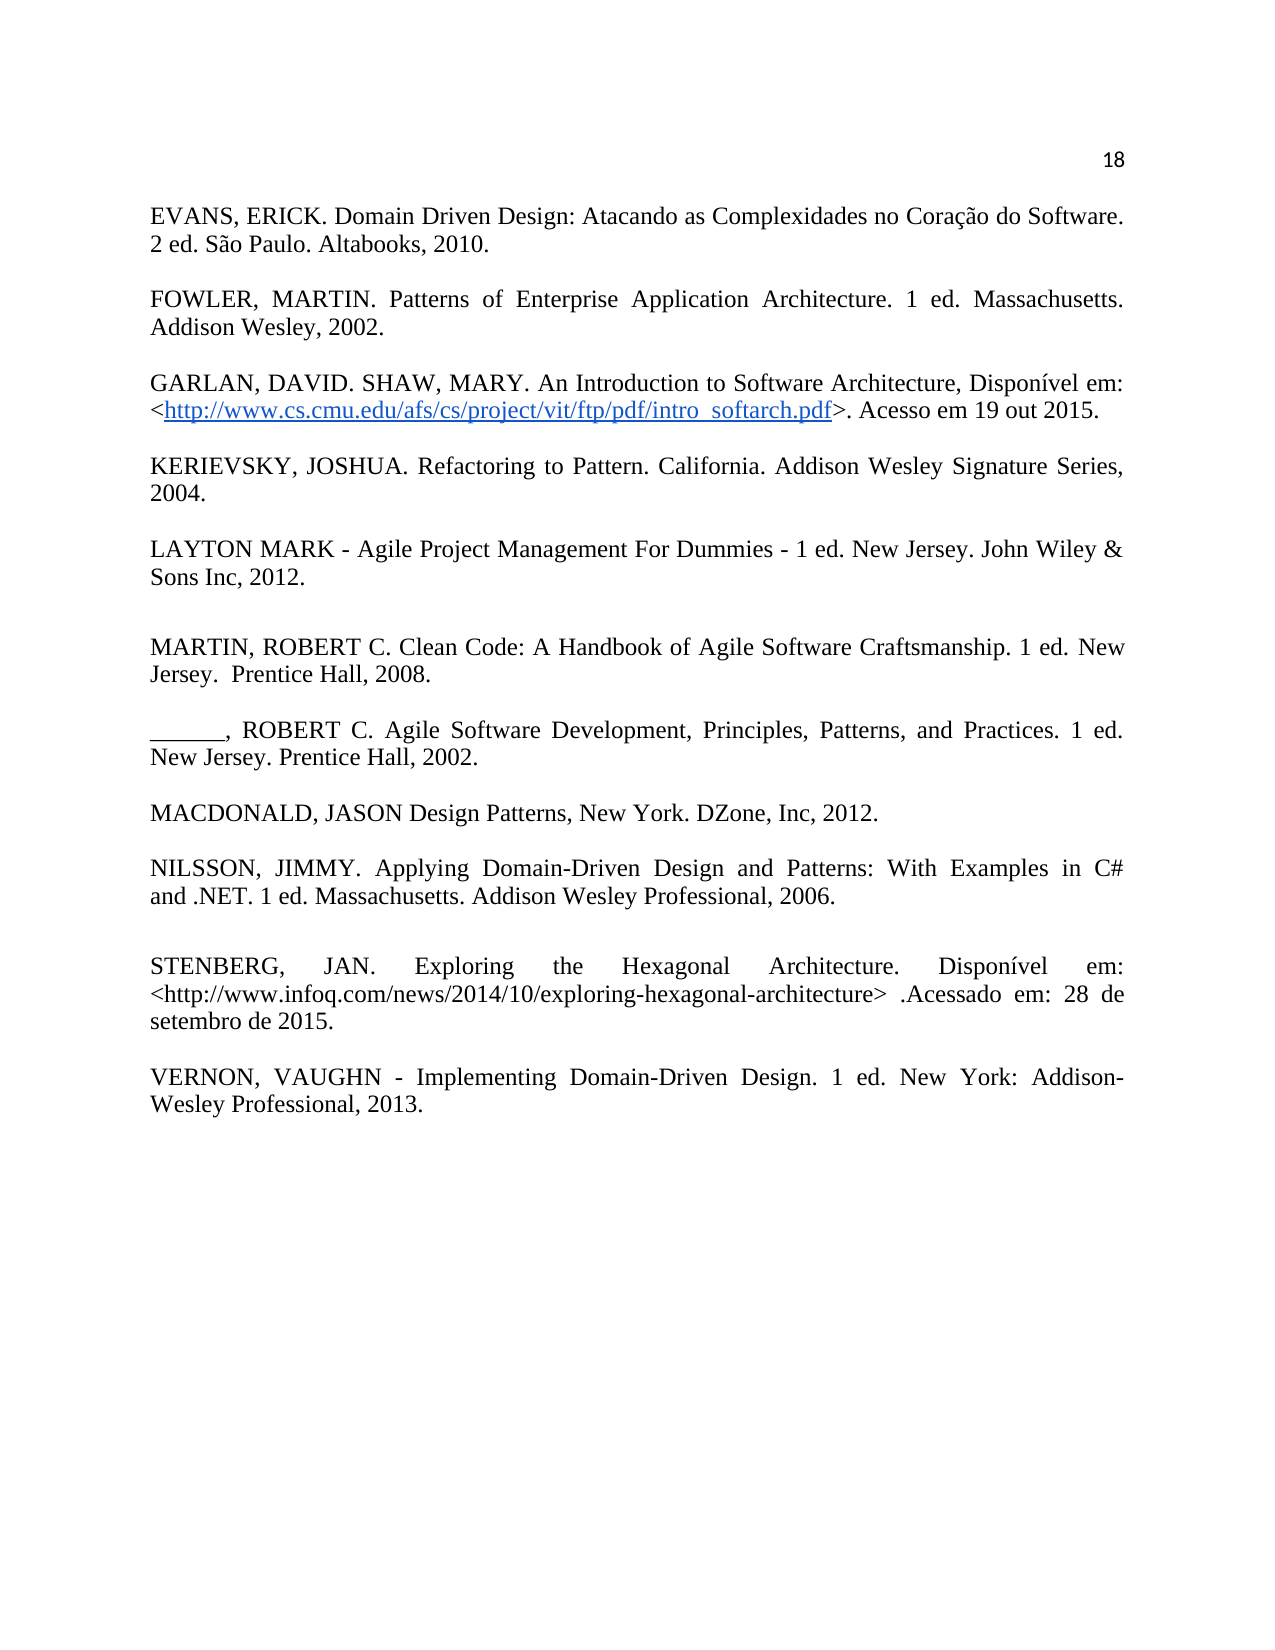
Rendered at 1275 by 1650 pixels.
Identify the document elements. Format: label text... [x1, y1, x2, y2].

text FOWLER, MARTIN. Patterns of Enterprise Application Architecture. 1 ed. Massachusetts. Addison Wesley, 2002. [150, 286, 1125, 341]
text MACDONALD, JASON Design Patterns, New York. DZone, Inc, 2012. [150, 771, 1125, 827]
text STENBERG, JAN. Exploring the Hexagonal Architecture. Disponível em: <http://www.infoq.com/news/2014/10/exploring-hexagonal-architecture> .Acessado em: 28 de setembro de 2015. [150, 952, 1125, 1035]
text GARLAN, DAVID. SHAW, MARY. An Introduction to Software Architecture, Disponível em: <http://www.cs.cmu.edu/afs/cs/project/vit/ftp/pdf/intro_softarch.pdf>. Acesso em 19 out 2015. [150, 369, 1125, 424]
text VERNON, VAUGHN - Implementing Domain-Driven Design. 1 ed. New York: Addison-Wesley Professional, 2013. [150, 1063, 1125, 1118]
text LAYTON MARK - Agile Project Management For Dummies - 1 ed. New Jersey. John Wiley & Sons Inc, 2012. [150, 535, 1125, 590]
text KERIEVSKY, JOSHUA. Refactoring to Pattern. California. Addison Wesley Signature Series, 2004. [150, 452, 1125, 507]
text MARTIN, ROBERT C. Clean Code: A Handbook of Agile Software Craftsmanship. 1 ed. New Jersey. Prentice Hall, 2008. [150, 633, 1125, 688]
text NILSSON, JIMMY. Applying Domain-Driven Design and Patterns: With Examples in C# and .NET. 1 ed. Massachusetts. Addison Wesley Professional, 2006. [150, 854, 1125, 910]
text EVANS, ERICK. Domain Driven Design: Atacando as Complexidades no Coração do Software. 2 ed. São Paulo. Altabooks, 2010. [150, 202, 1125, 258]
text ______, ROBERT C. Agile Software Development, Principles, Patterns, and Practices. 1 ed. New Jersey. Prentice Hall, 2002. [150, 716, 1125, 771]
